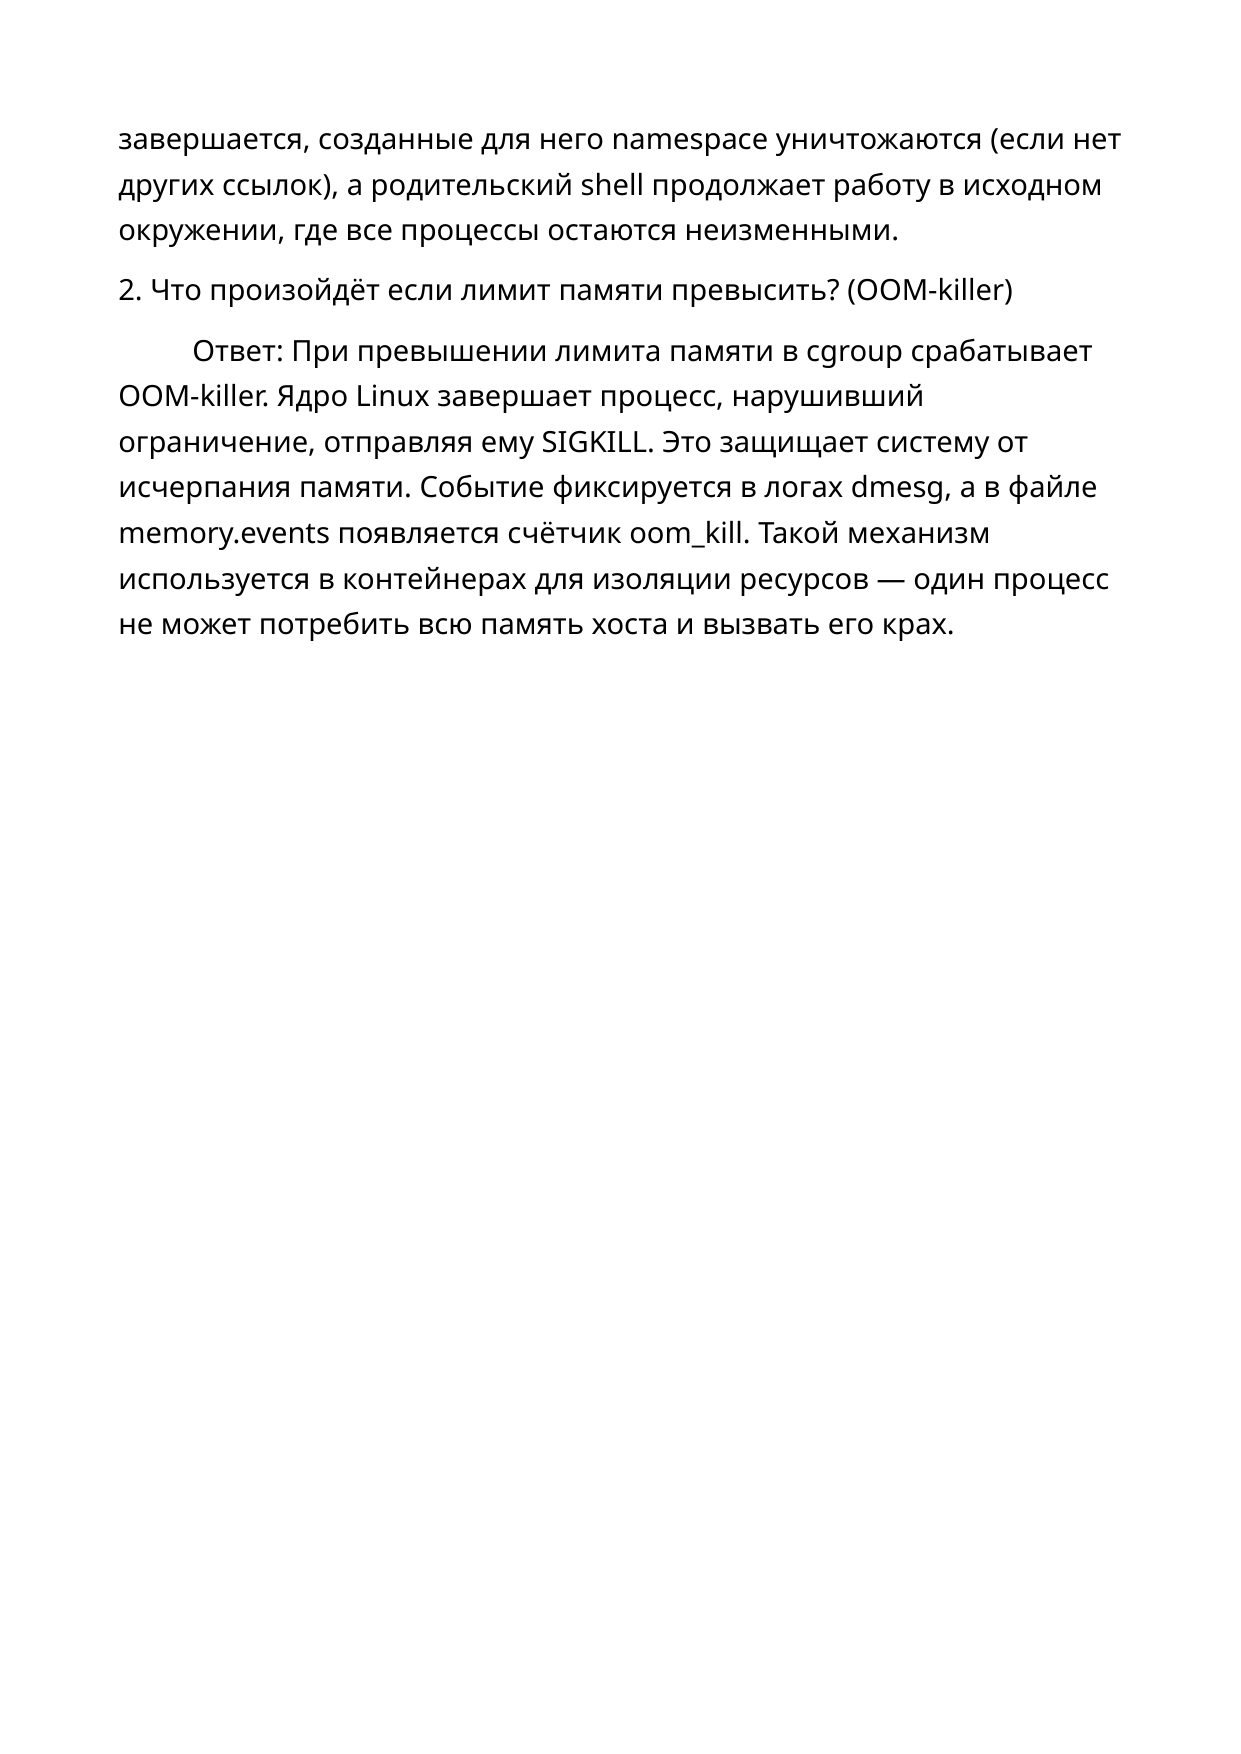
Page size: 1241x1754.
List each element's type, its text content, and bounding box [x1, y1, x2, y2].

text завершается, созданные для него namespace уничтожаются (если нет других ссылок), а родительский shell продолжает работу в исходном окружении, где все процессы остаются неизменными. [118, 118, 1122, 249]
text 2. Что произойдёт если лимит памяти превысить? (OOM-killer) [118, 269, 1122, 309]
text Ответ: При превышении лимита памяти в cgroup срабатывает OOM-killer. Ядро Linux завершает процесс, нарушивший ограничение, отправляя ему SIGKILL. Это защищает систему от исчерпания памяти. Событие фиксируется в логах dmesg, а в файле memory.events появляется счётчик oom_kill. Такой механизм используется в контейнерах для изоляции ресурсов — один процесс не может потребить всю память хоста и вызвать его крах. [118, 330, 1122, 643]
